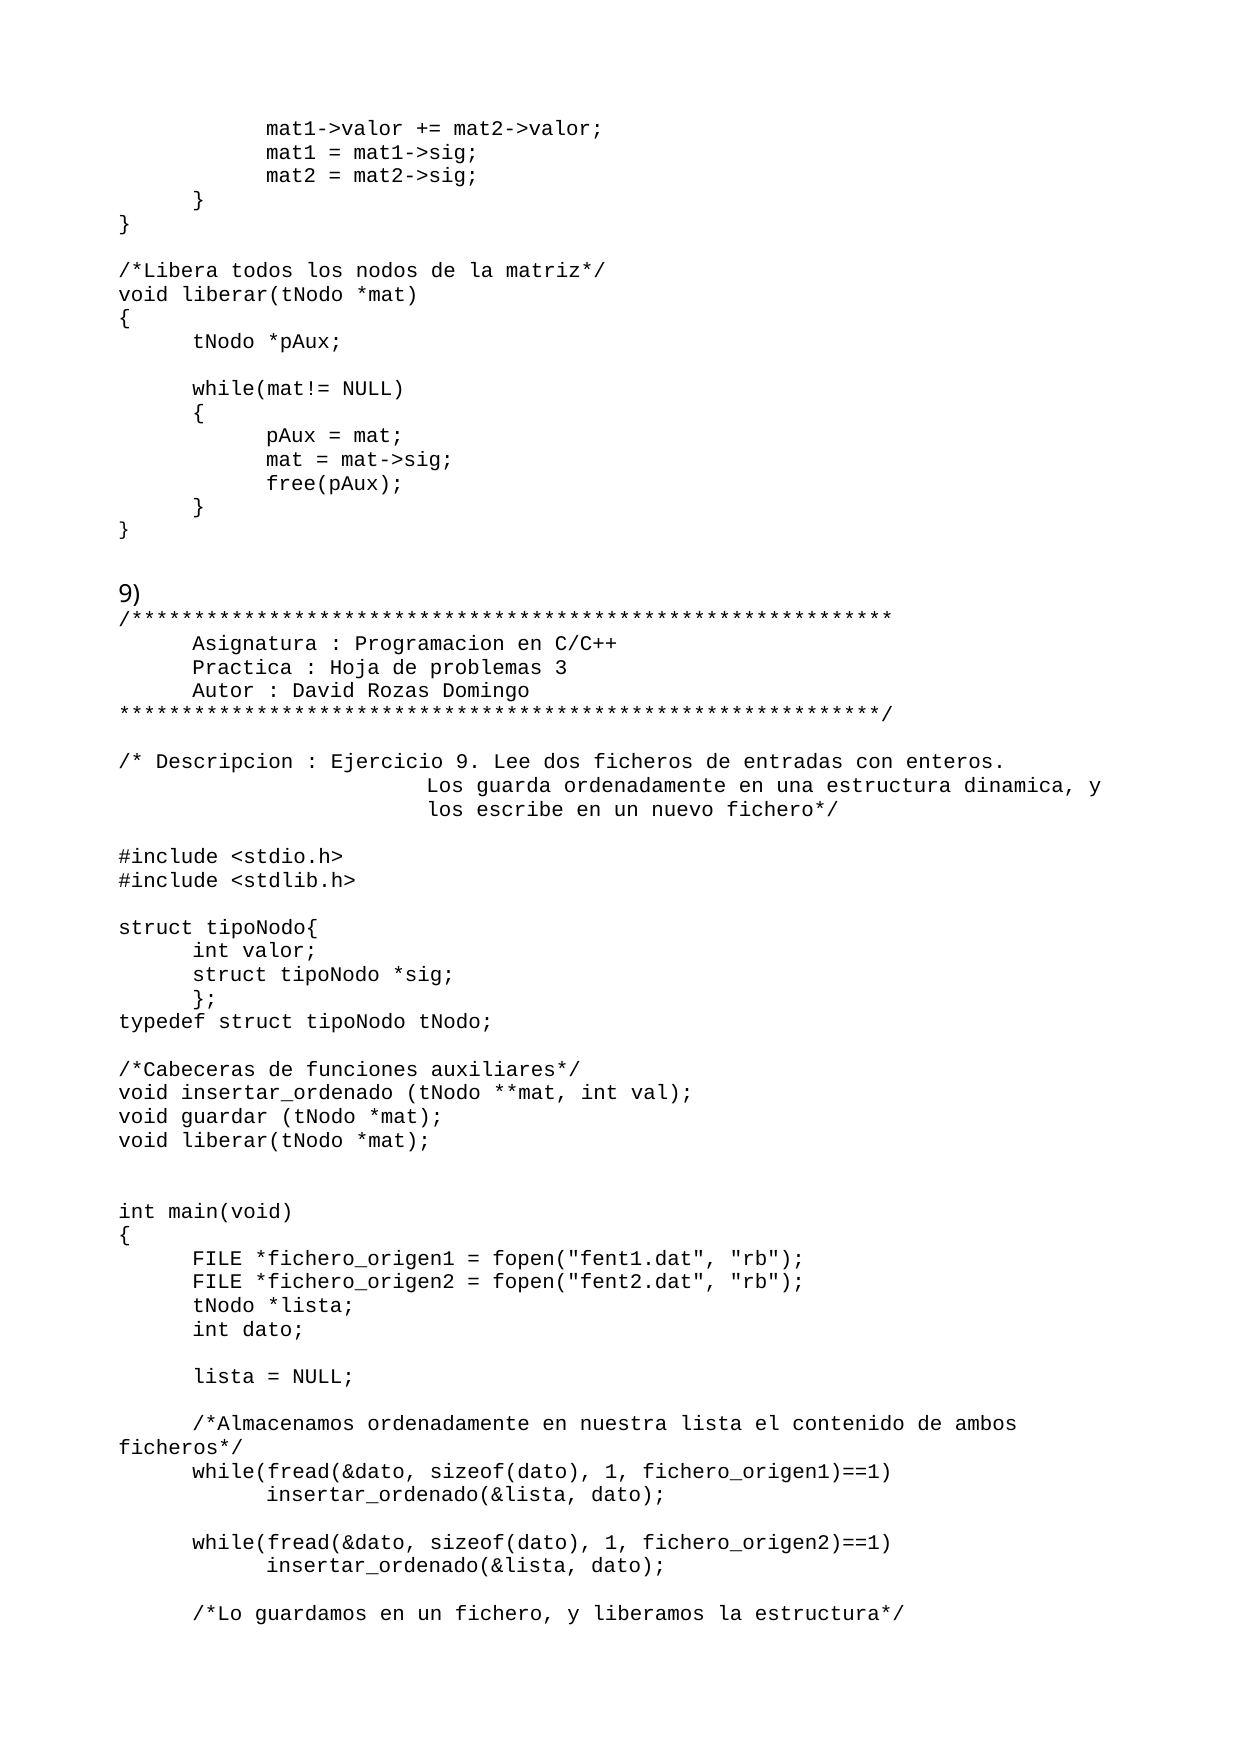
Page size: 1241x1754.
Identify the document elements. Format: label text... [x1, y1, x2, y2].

text tNodo *pAux; [118, 331, 1122, 354]
text /*Lo guardamos en un fichero, y liberamos la estructura*/ [118, 1603, 1122, 1626]
text FILE *fichero_origen1 = fopen("fent1.dat", "rb"); [118, 1248, 1122, 1272]
text while(fread(&dato, sizeof(dato), 1, fichero_origen1)==1) [118, 1461, 1122, 1484]
text struct tipoNodo *sig; [118, 964, 1122, 988]
text } [118, 189, 1122, 213]
text mat1 = mat1->sig; [118, 142, 1122, 165]
text } [118, 520, 1122, 541]
text *************************************************************/ [118, 704, 1122, 728]
text int main(void) [118, 1201, 1122, 1224]
text mat1->valor += mat2->valor; [118, 118, 1122, 142]
text }; [118, 988, 1122, 1011]
text mat2 = mat2->sig; [118, 165, 1122, 189]
text { [118, 307, 1122, 331]
text typedef struct tipoNodo tNodo; [118, 1011, 1122, 1035]
text struct tipoNodo{ [118, 917, 1122, 941]
text Autor : David Rozas Domingo [118, 680, 1122, 704]
text /* Descripcion : Ejercicio 9. Lee dos ficheros de entradas con enteros. [118, 751, 1122, 775]
text /*Libera todos los nodos de la matriz*/ [118, 260, 1122, 284]
text void liberar(tNodo *mat) [118, 284, 1122, 307]
text Practica : Hoja de problemas 3 [118, 657, 1122, 680]
text Asignatura : Programacion en C/C++ [118, 633, 1122, 657]
text los escribe en un nuevo fichero*/ [118, 799, 1122, 822]
text insertar_ordenado(&lista, dato); [118, 1555, 1122, 1579]
text /************************************************************* [118, 609, 1122, 633]
text int dato; [118, 1319, 1122, 1342]
text /*Cabeceras de funciones auxiliares*/ [118, 1059, 1122, 1082]
text #include <stdlib.h> [118, 869, 1122, 893]
text { [118, 1224, 1122, 1248]
text void guardar (tNodo *mat); [118, 1106, 1122, 1130]
text { [118, 402, 1122, 426]
text insertar_ordenado(&lista, dato); [118, 1484, 1122, 1508]
text tNodo *lista; [118, 1295, 1122, 1319]
text } [118, 213, 1122, 236]
text void insertar_ordenado (tNodo **mat, int val); [118, 1082, 1122, 1106]
text mat = mat->sig; [118, 449, 1122, 473]
text 9) [118, 575, 1122, 609]
text while(mat!= NULL) [118, 378, 1122, 402]
text FILE *fichero_origen2 = fopen("fent2.dat", "rb"); [118, 1272, 1122, 1295]
text void liberar(tNodo *mat); [118, 1130, 1122, 1153]
text int valor; [118, 941, 1122, 964]
text lista = NULL; [118, 1366, 1122, 1390]
text pAux = mat; [118, 426, 1122, 449]
text } [118, 496, 1122, 520]
text while(fread(&dato, sizeof(dato), 1, fichero_origen2)==1) [118, 1532, 1122, 1555]
text /*Almacenamos ordenadamente en nuestra lista el contenido de ambos ficheros*/ [118, 1413, 1122, 1461]
text Los guarda ordenadamente en una estructura dinamica, y [118, 775, 1122, 799]
text #include <stdio.h> [118, 846, 1122, 869]
text free(pAux); [118, 473, 1122, 496]
